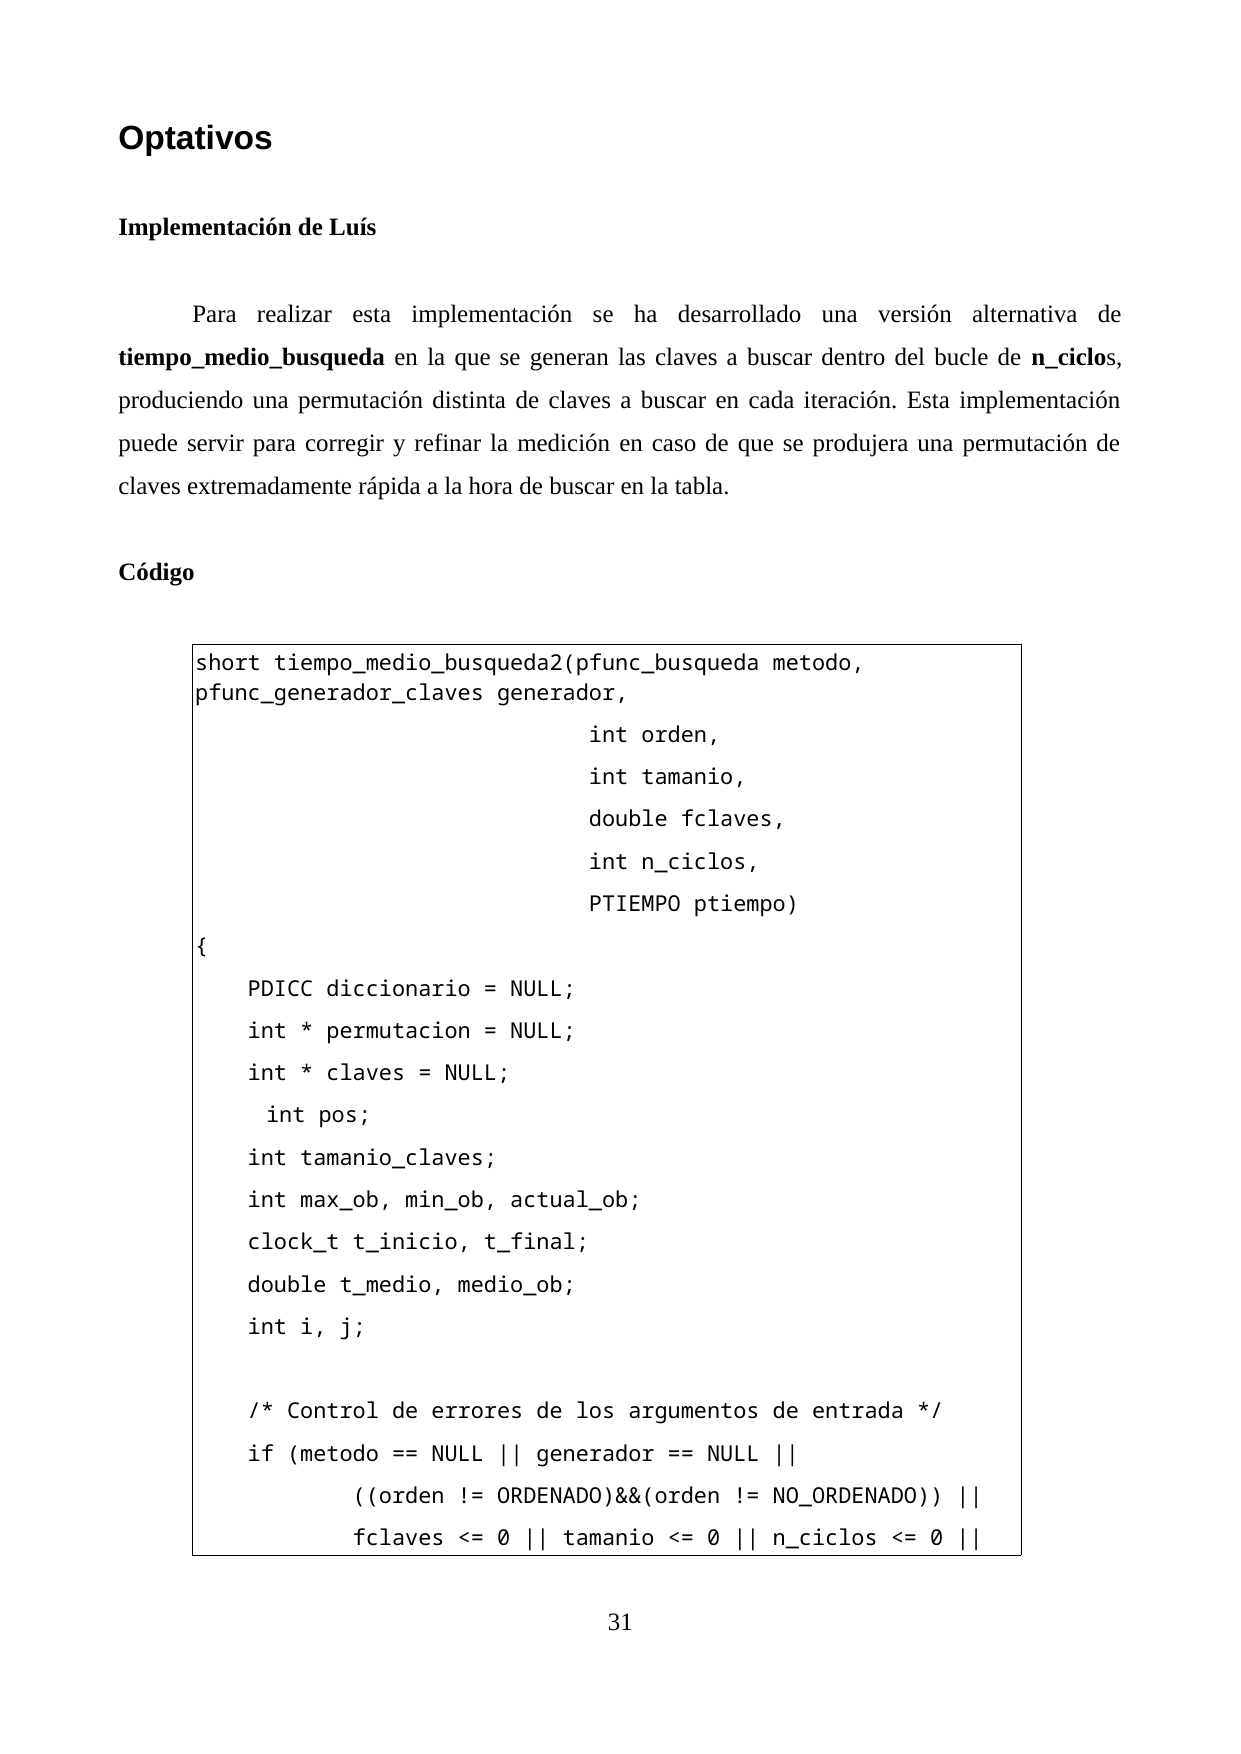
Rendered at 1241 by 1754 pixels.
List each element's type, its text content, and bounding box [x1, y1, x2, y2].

text Código [118, 557, 1122, 586]
text int i, j; [193, 1308, 1021, 1341]
text int * permutacion = NULL; [193, 1012, 1021, 1044]
text clock_t t_inicio, t_final; [193, 1223, 1021, 1256]
text double fclaves, [193, 800, 1021, 833]
text short tiempo_medio_busqueda2(pfunc_busqueda metodo, pfunc_generador_claves generador, [193, 645, 1021, 706]
text int tamanio, [193, 758, 1021, 791]
text int n_ciclos, [193, 843, 1021, 875]
text if (metodo == NULL || generador == NULL || [193, 1435, 1021, 1467]
text Para realizar esta implementación se ha desarrollado una versión alternativa de tiempo_medio_busqueda en la que se generan las claves a buscar dentro del bucle de n_ciclos, produciendo una permutación distinta de claves a buscar en cada iteración. Esta implementación puede servir para corregir y refinar la medición en caso de que se produjera una permutación de claves extremadamente rápida a la hora de buscar en la tabla. [118, 299, 1122, 500]
text PTIEMPO ptiempo) [193, 885, 1021, 918]
text int orden, [193, 716, 1021, 748]
text int max_ob, min_ob, actual_ob; [193, 1181, 1021, 1214]
subtitle Optativos [118, 118, 1122, 157]
text int * claves = NULL; [193, 1054, 1021, 1087]
text ((orden != ORDENADO)&&(orden != NO_ORDENADO)) || [193, 1477, 1021, 1510]
text PDICC diccionario = NULL; [193, 969, 1021, 1002]
text int pos; [193, 1096, 1021, 1129]
text /* Control de errores de los argumentos de entrada */ [193, 1392, 1021, 1425]
text { [193, 927, 1021, 960]
text int tamanio_claves; [193, 1139, 1021, 1171]
text double t_medio, medio_ob; [193, 1266, 1021, 1298]
text fclaves <= 0 || tamanio <= 0 || n_ciclos <= 0 || [193, 1519, 1021, 1555]
text Implementación de Luís [118, 212, 1122, 241]
